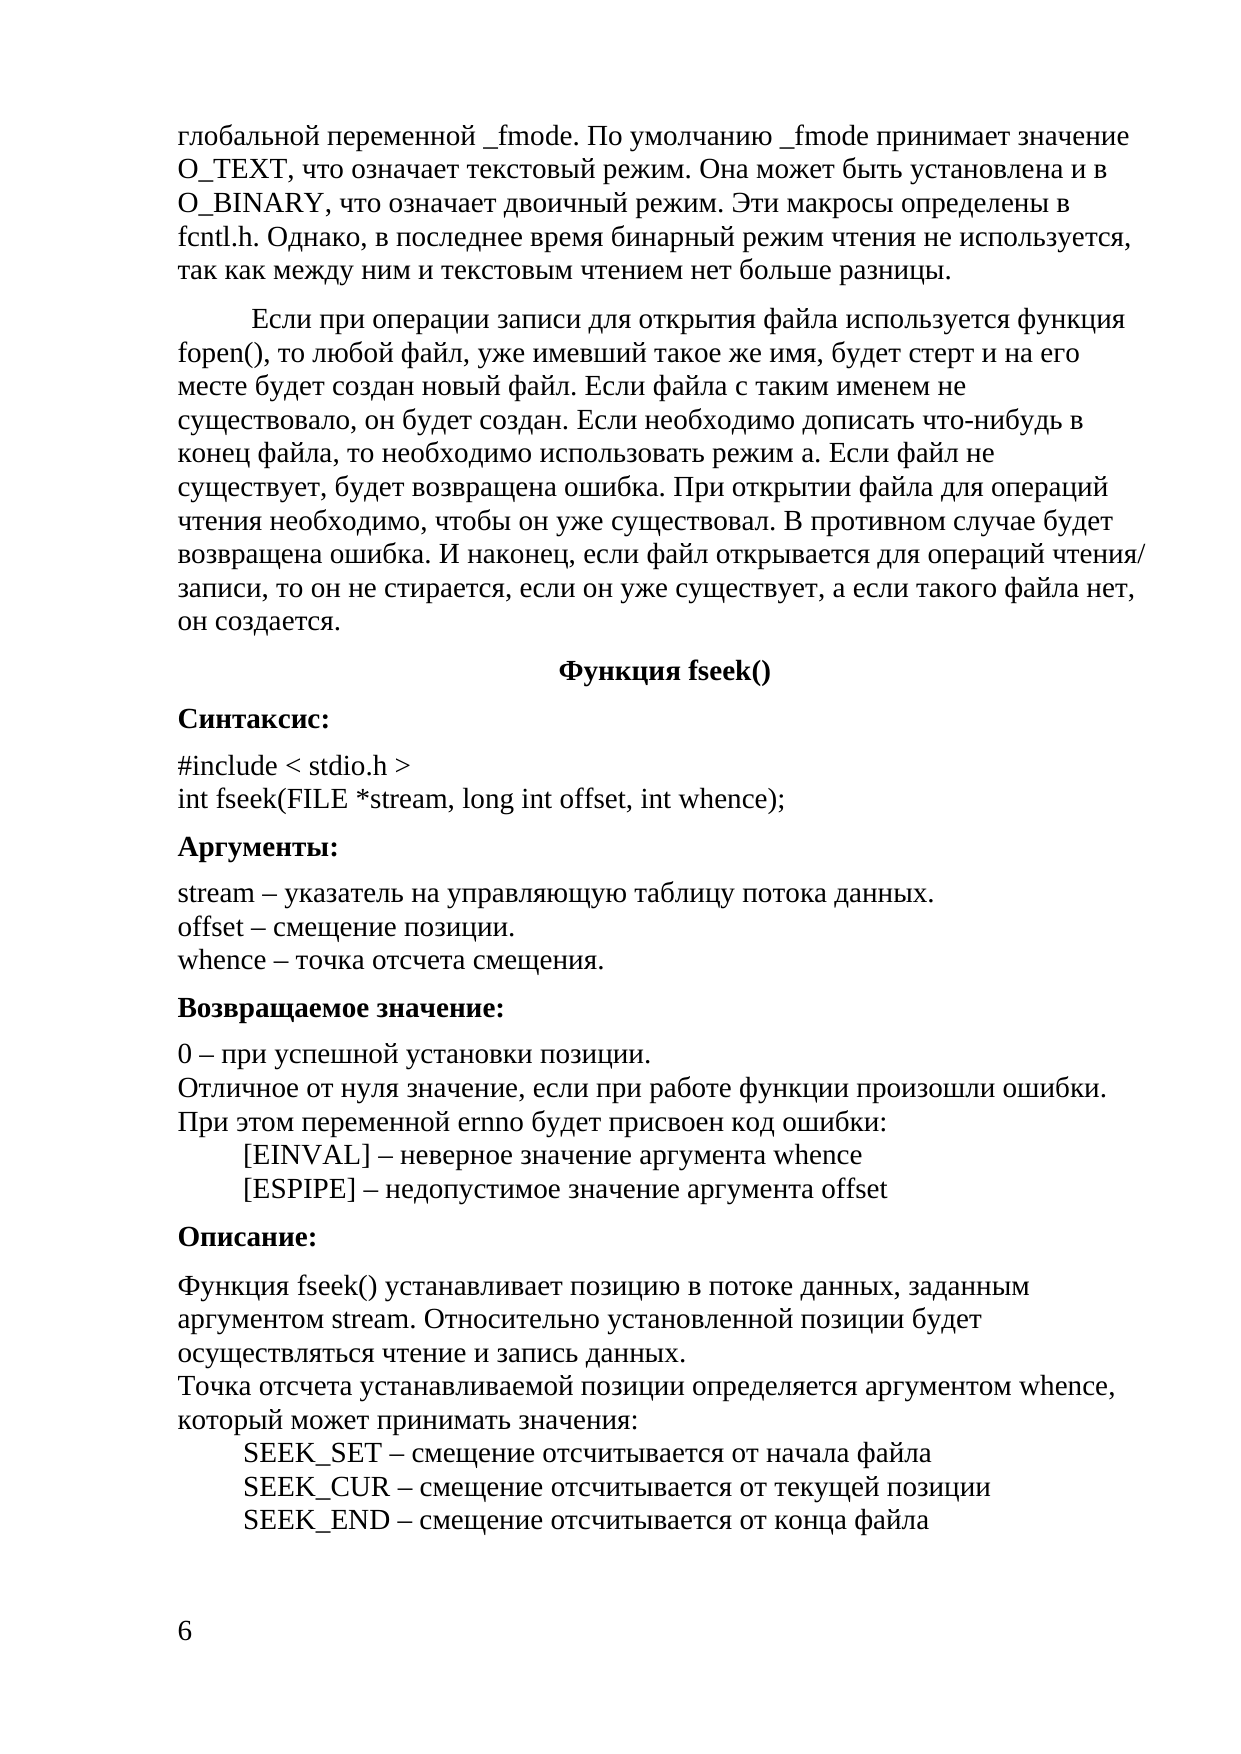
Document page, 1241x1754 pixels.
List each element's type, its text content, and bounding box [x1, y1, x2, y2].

text SEEK_END – смещение отсчитывается от конца файла [177, 1502, 1152, 1536]
text Точка отсчета устанавливаемой позиции определяется аргументом whence, который может принимать значения: [177, 1368, 1152, 1435]
subtitle Возвращаемое значение: [177, 991, 1152, 1024]
text whence – точка отсчета смещения. [177, 942, 1152, 976]
text Если при операции записи для открытия файла используется функция fopen(), то любой файл, уже имевший такое же имя, будет стерт и на его месте будет создан новый файл. Если файла с таким именем не существовало, он будет создан. Если необходимо дописать что-нибудь в конец файла, то необходимо использовать режим а. Если файл не существует, будет возвращена ошибка. При открытии файла для операций чтения необходимо, чтобы он уже существовал. В противном случае будет возвращена ошибка. И наконец, если файл открывается для операций чтения/ записи, то он не стирается, если он уже существует, а если такого файла нет, он создается. [177, 301, 1152, 637]
text Функция fseek() устанавливает позицию в потоке данных, заданным аргументом stream. Относительно установленной позиции будет осуществляться чтение и запись данных. [177, 1268, 1152, 1368]
text int fseek(FILE *stream, long int offset, int whence); [177, 781, 1152, 815]
text #include < stdio.h > [177, 748, 1152, 781]
text stream – указатель на управляющую таблицу потока данных. [177, 875, 1152, 909]
subtitle Описание: [177, 1219, 1152, 1252]
text глобальной переменной _fmode. По умолчанию _fmode принимает значение O_ТЕХТ, что означает текстовый режим. Она может быть установле­на и в O_BINARY, что означает двоичный режим. Эти макросы определены в fcntl.h. Однако, в последнее время бинарный режим чтения не используется, так как между ним и текстовым чтением нет больше разницы. [177, 118, 1152, 286]
subtitle Функция fseek() [177, 653, 1152, 687]
text SEEK_SET – смещение отсчитывается от начала файла [177, 1435, 1152, 1469]
text offset – смещение позиции. [177, 909, 1152, 942]
text [ESPIPE] – недопустимое значение аргумента offset [177, 1171, 1152, 1204]
subtitle Синтаксис: [177, 702, 1152, 735]
text 0 – при успешной установки позиции. [177, 1037, 1152, 1070]
text [EINVAL] – неверное значение аргумента whence [177, 1137, 1152, 1171]
text Отличное от нуля значение, если при работе функции произошли ошибки. При этом переменной ernno будет присвоен код ошибки: [177, 1070, 1152, 1137]
text SEEK_CUR – смещение отсчитывается от текущей позиции [177, 1469, 1152, 1502]
subtitle Аргументы: [177, 829, 1152, 863]
